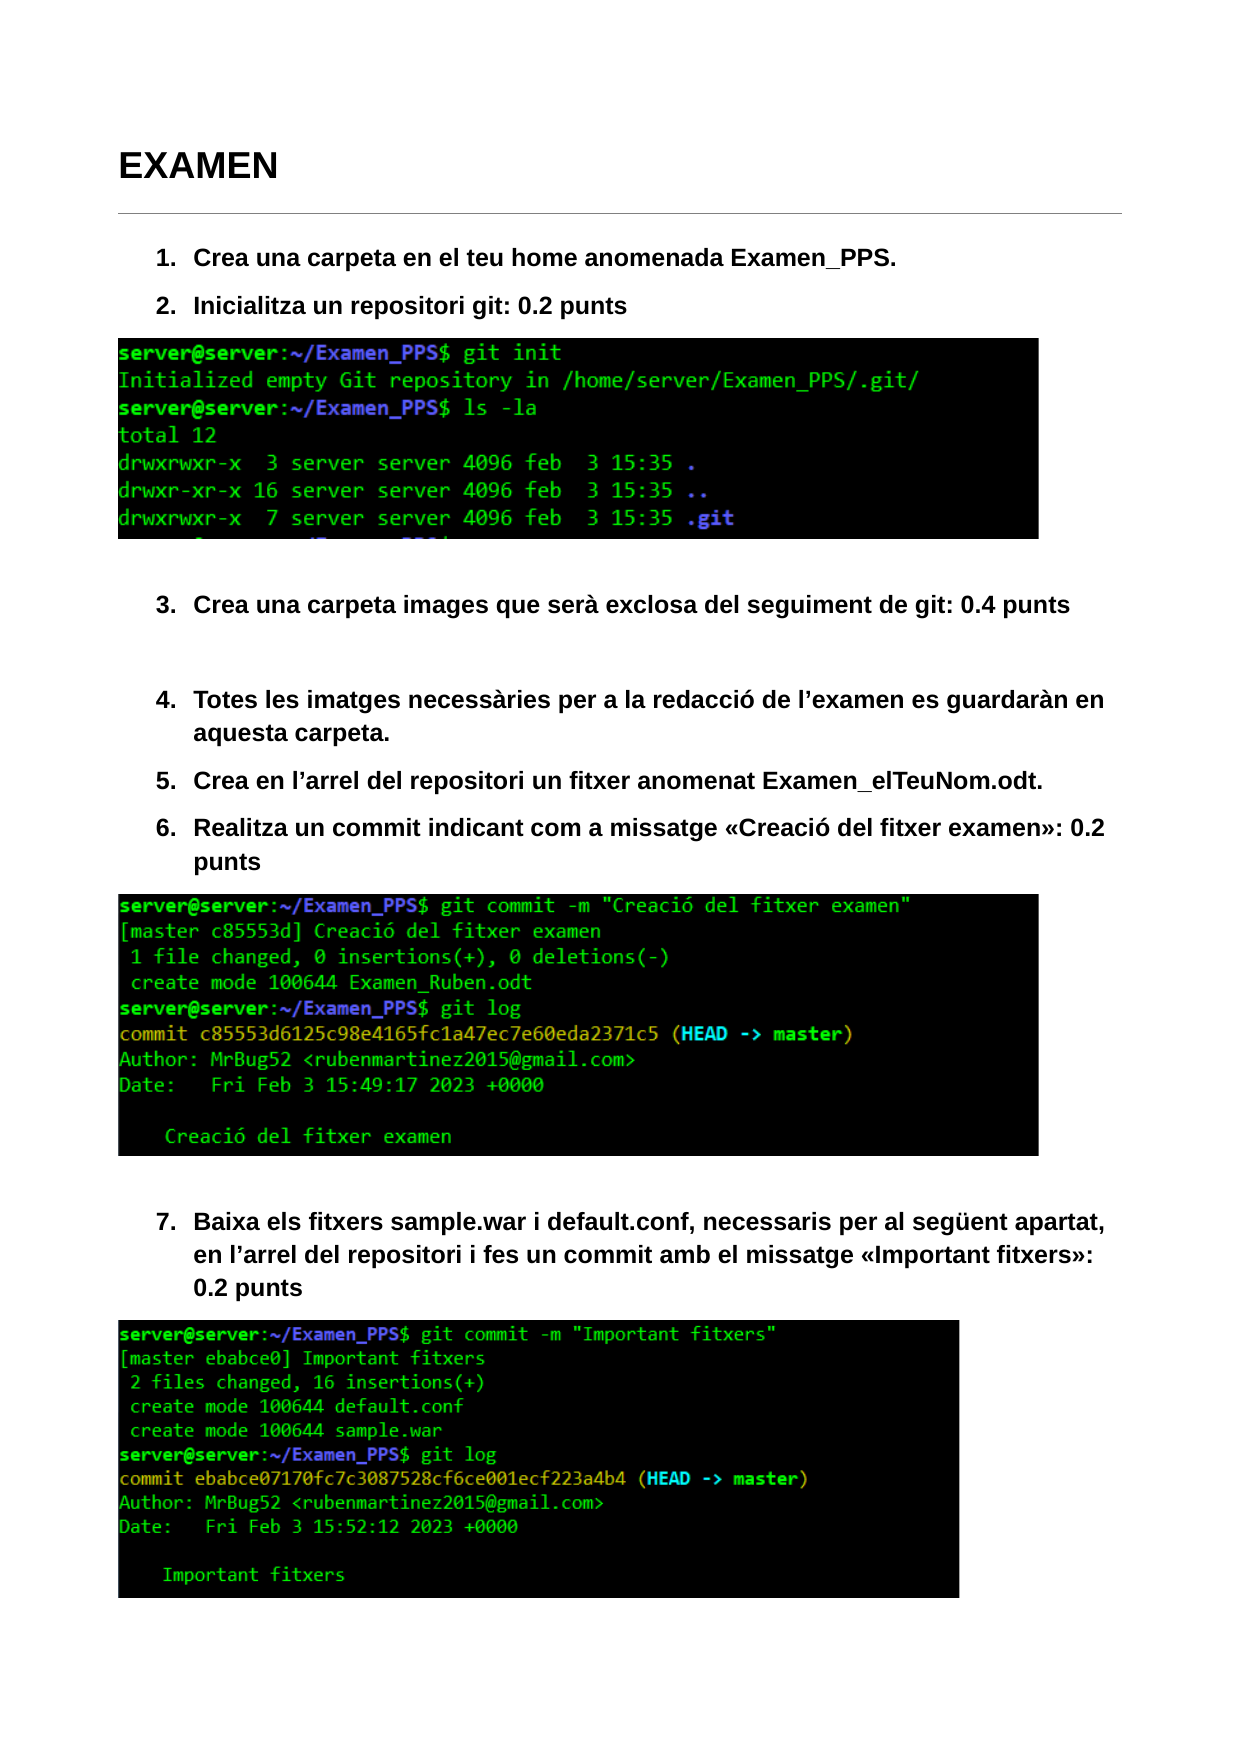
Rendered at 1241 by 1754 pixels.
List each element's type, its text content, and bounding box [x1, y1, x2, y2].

list Crea una carpeta en el teu home anomenada Examen_PPS. [156, 243, 1122, 272]
picture [118, 1320, 960, 1598]
list Crea una carpeta images que serà exclosa del seguiment de git: 0.4 punts [156, 590, 1122, 619]
list Crea en l’arrel del repositori un fitxer anomenat Examen_elTeuNom.odt. [156, 766, 1122, 794]
list Baixa els fitxers sample.war i default.conf, necessaris per al següent apartat, en l’arrel del repositori i fes un commit amb el missatge «Important fitxers»: 0.2 punts [156, 1207, 1122, 1302]
list Inicialitza un repositori git: 0.2 punts [156, 291, 1122, 319]
list Realitza un commit indicant com a missatge «Creació del fitxer examen»: 0.2 punts [156, 813, 1122, 875]
picture [118, 338, 1039, 539]
subtitle EXAMEN [118, 143, 1122, 186]
picture [118, 894, 1039, 1156]
list Totes les imatges necessàries per a la redacció de l’examen es guardaràn en aquesta carpeta. [156, 685, 1122, 747]
